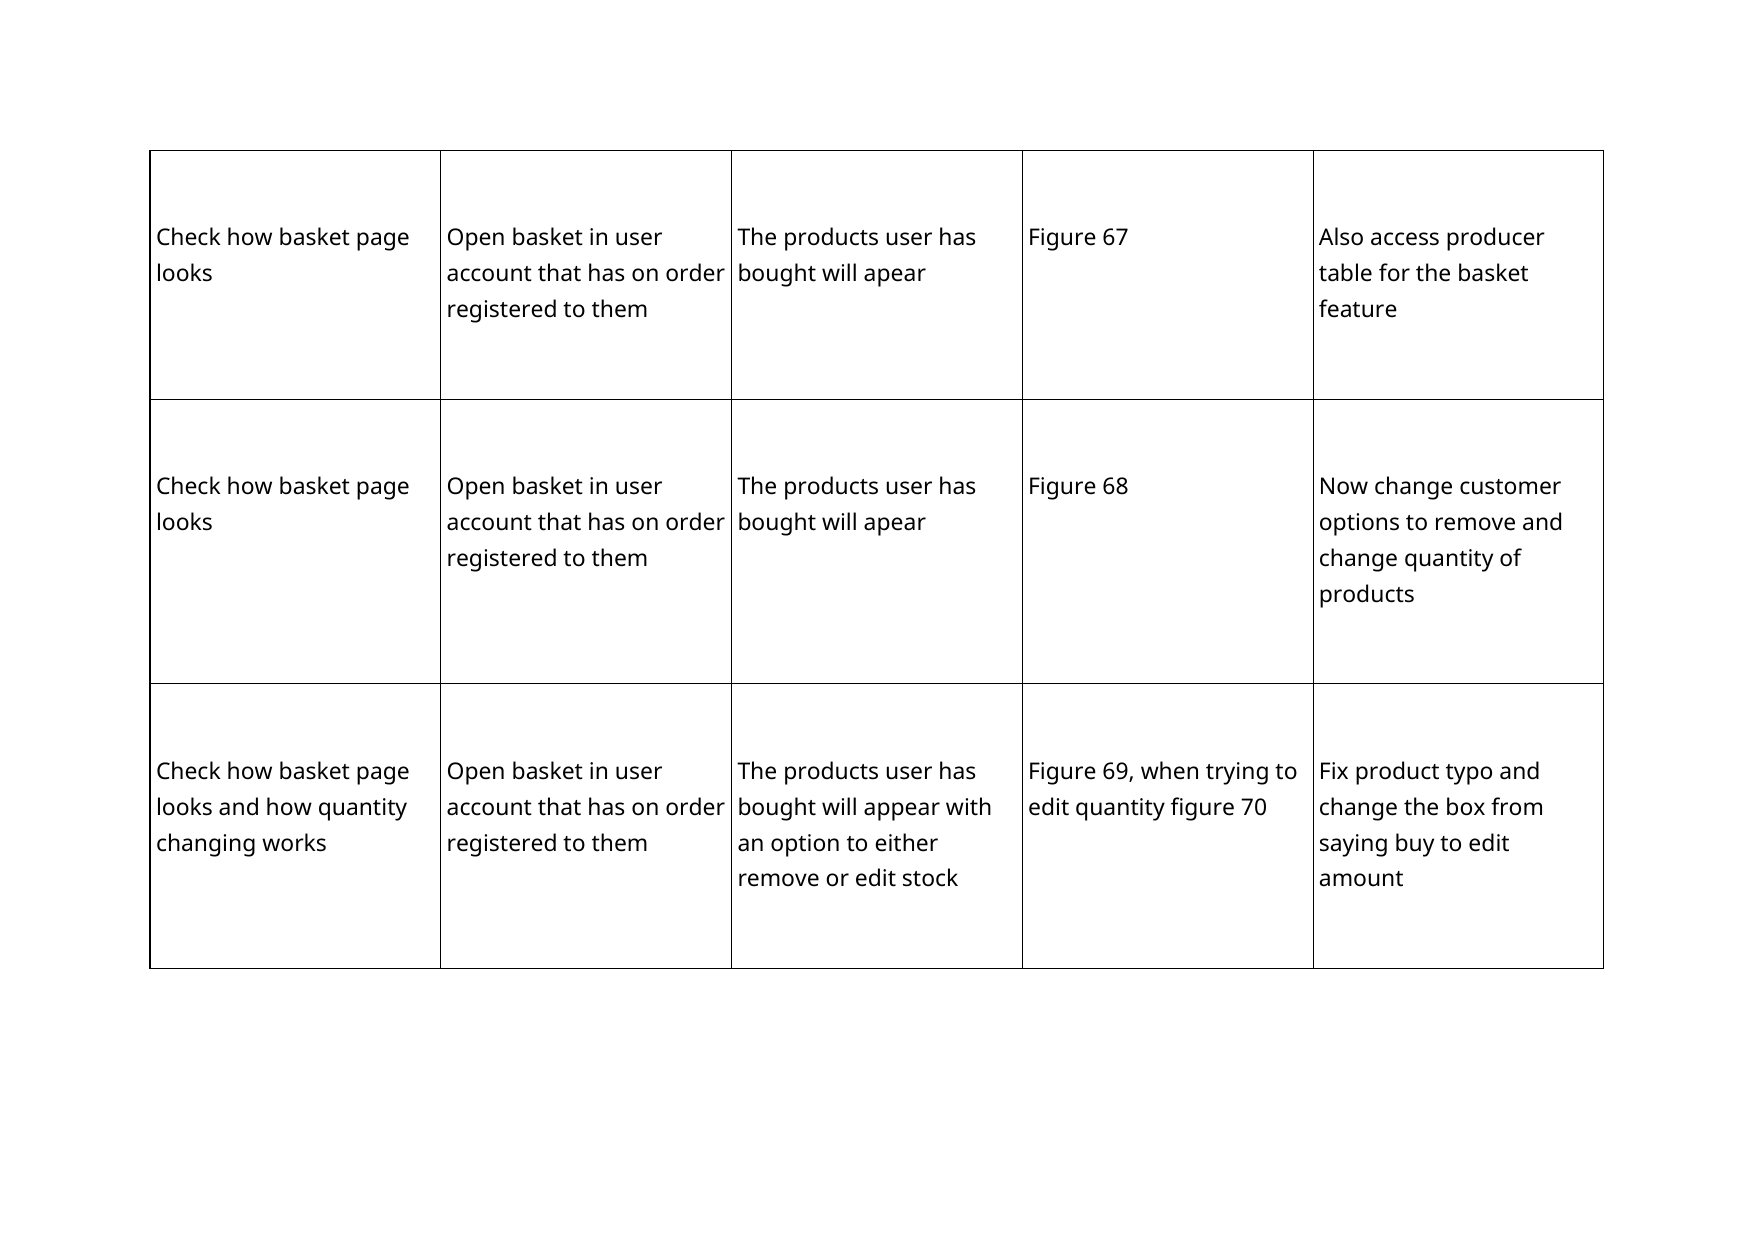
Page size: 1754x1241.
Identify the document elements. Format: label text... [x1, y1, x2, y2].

table_cell The products user has bought will appear with an option to either remove or edit stock [732, 684, 1022, 968]
table_cell Also access producer table for the basket feature [1314, 151, 1603, 399]
table_cell Figure 69, when trying to edit quantity figure 70 [1023, 684, 1313, 968]
table_cell Check how basket page looks [151, 151, 440, 399]
table_cell Open basket in user account that has on order registered to them [441, 151, 731, 399]
table_cell The products user has bought will apear [732, 400, 1022, 683]
table_cell Open basket in user account that has on order registered to them [441, 684, 731, 968]
table_cell Figure 68 [1023, 400, 1313, 683]
table_cell Fix product typo and change the box from saying buy to edit amount [1314, 684, 1603, 968]
table_cell Check how basket page looks and how quantity changing works [151, 684, 440, 968]
table_cell Now change customer options to remove and change quantity of products [1314, 400, 1603, 683]
table_cell The products user has bought will apear [732, 151, 1022, 399]
table_cell Open basket in user account that has on order registered to them [441, 400, 731, 683]
table_cell Check how basket page looks [151, 400, 440, 683]
table_cell Figure 67 [1023, 151, 1313, 399]
